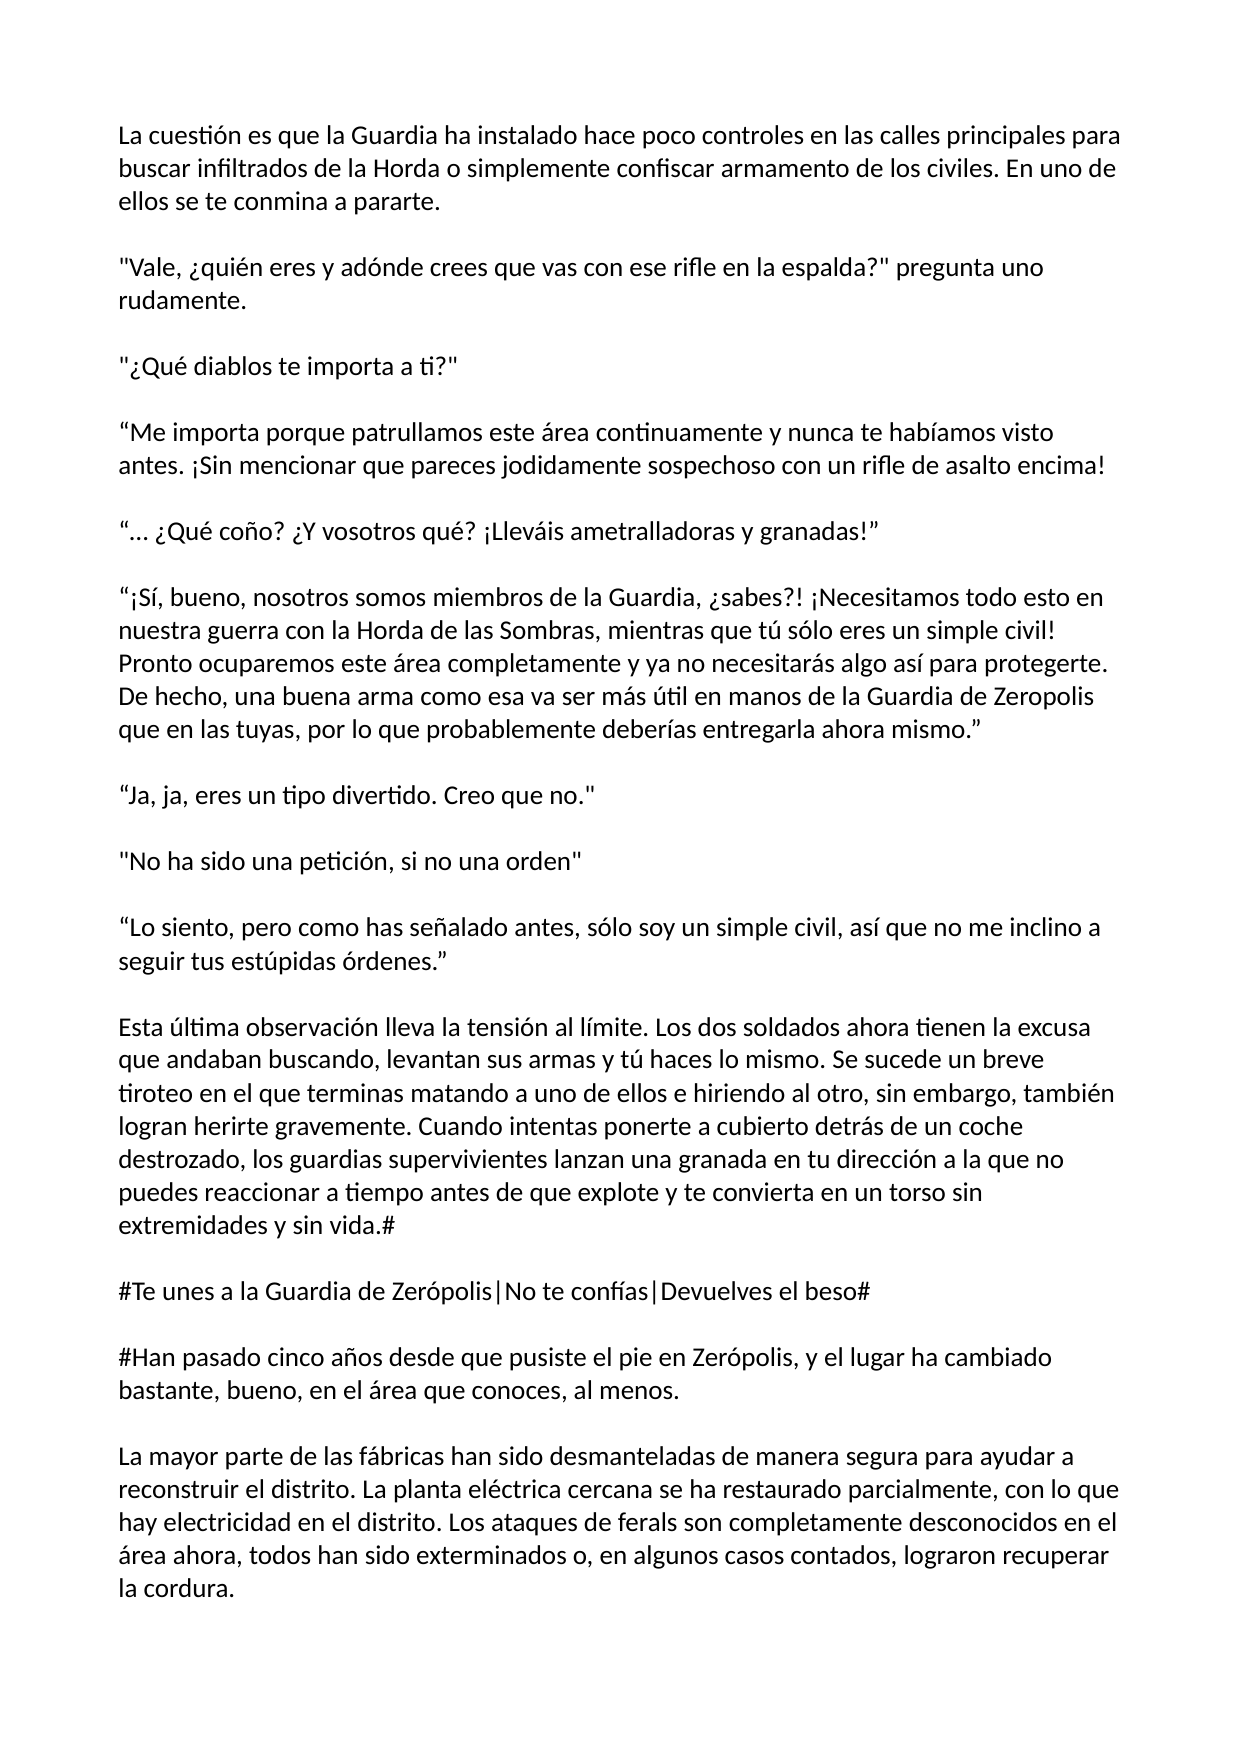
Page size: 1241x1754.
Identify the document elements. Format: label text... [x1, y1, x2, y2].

text “Me importa porque patrullamos este área continuamente y nunca te habíamos visto antes. ¡Sin mencionar que pareces jodidamente sospechoso con un rifle de asalto encima! [118, 415, 1122, 481]
text La cuestión es que la Guardia ha instalado hace poco controles en las calles principales para buscar infiltrados de la Horda o simplemente confiscar armamento de los civiles. En uno de ellos se te conmina a pararte. [118, 118, 1122, 217]
text “¡Sí, bueno, nosotros somos miembros de la Guardia, ¿sabes?! ¡Necesitamos todo esto en nuestra guerra con la Horda de las Sombras, mientras que tú sólo eres un simple civil! Pronto ocuparemos este área completamente y ya no necesitarás algo así para protegerte. De hecho, una buena arma como esa va ser más útil en manos de la Guardia de Zeropolis que en las tuyas, por lo que probablemente deberías entregarla ahora mismo.” [118, 580, 1122, 746]
text “… ¿Qué coño? ¿Y vosotros qué? ¡Lleváis ametralladoras y granadas!” [118, 514, 1122, 547]
text “Ja, ja, eres un tipo divertido. Creo que no." [118, 778, 1122, 812]
text #Han pasado cinco años desde que pusiste el pie en Zerópolis, y el lugar ha cambiado bastante, bueno, en el área que conoces, al menos. [118, 1340, 1122, 1406]
text La mayor parte de las fábricas han sido desmanteladas de manera segura para ayudar a reconstruir el distrito. La planta eléctrica cercana se ha restaurado parcialmente, con lo que hay electricidad en el distrito. Los ataques de ferals son completamente desconocidos en el área ahora, todos han sido exterminados o, en algunos casos contados, lograron recuperar la cordura. [118, 1439, 1122, 1604]
text "No ha sido una petición, si no una orden" [118, 844, 1122, 878]
text "Vale, ¿quién eres y adónde crees que vas con ese rifle en la espalda?" pregunta uno rudamente. [118, 250, 1122, 316]
text "¿Qué diablos te importa a ti?" [118, 349, 1122, 382]
text “Lo siento, pero como has señalado antes, sólo soy un simple civil, así que no me inclino a seguir tus estúpidas órdenes.” [118, 911, 1122, 977]
text Esta última observación lleva la tensión al límite. Los dos soldados ahora tienen la excusa que andaban buscando, levantan sus armas y tú haces lo mismo. Se sucede un breve tiroteo en el que terminas matando a uno de ellos e hiriendo al otro, sin embargo, también logran herirte gravemente. Cuando intentas ponerte a cubierto detrás de un coche destrozado, los guardias supervivientes lanzan una granada en tu dirección a la que no puedes reaccionar a tiempo antes de que explote y te convierta en un torso sin extremidades y sin vida.# [118, 1010, 1122, 1241]
text #Te unes a la Guardia de Zerópolis|No te confías|Devuelves el beso# [118, 1274, 1122, 1307]
